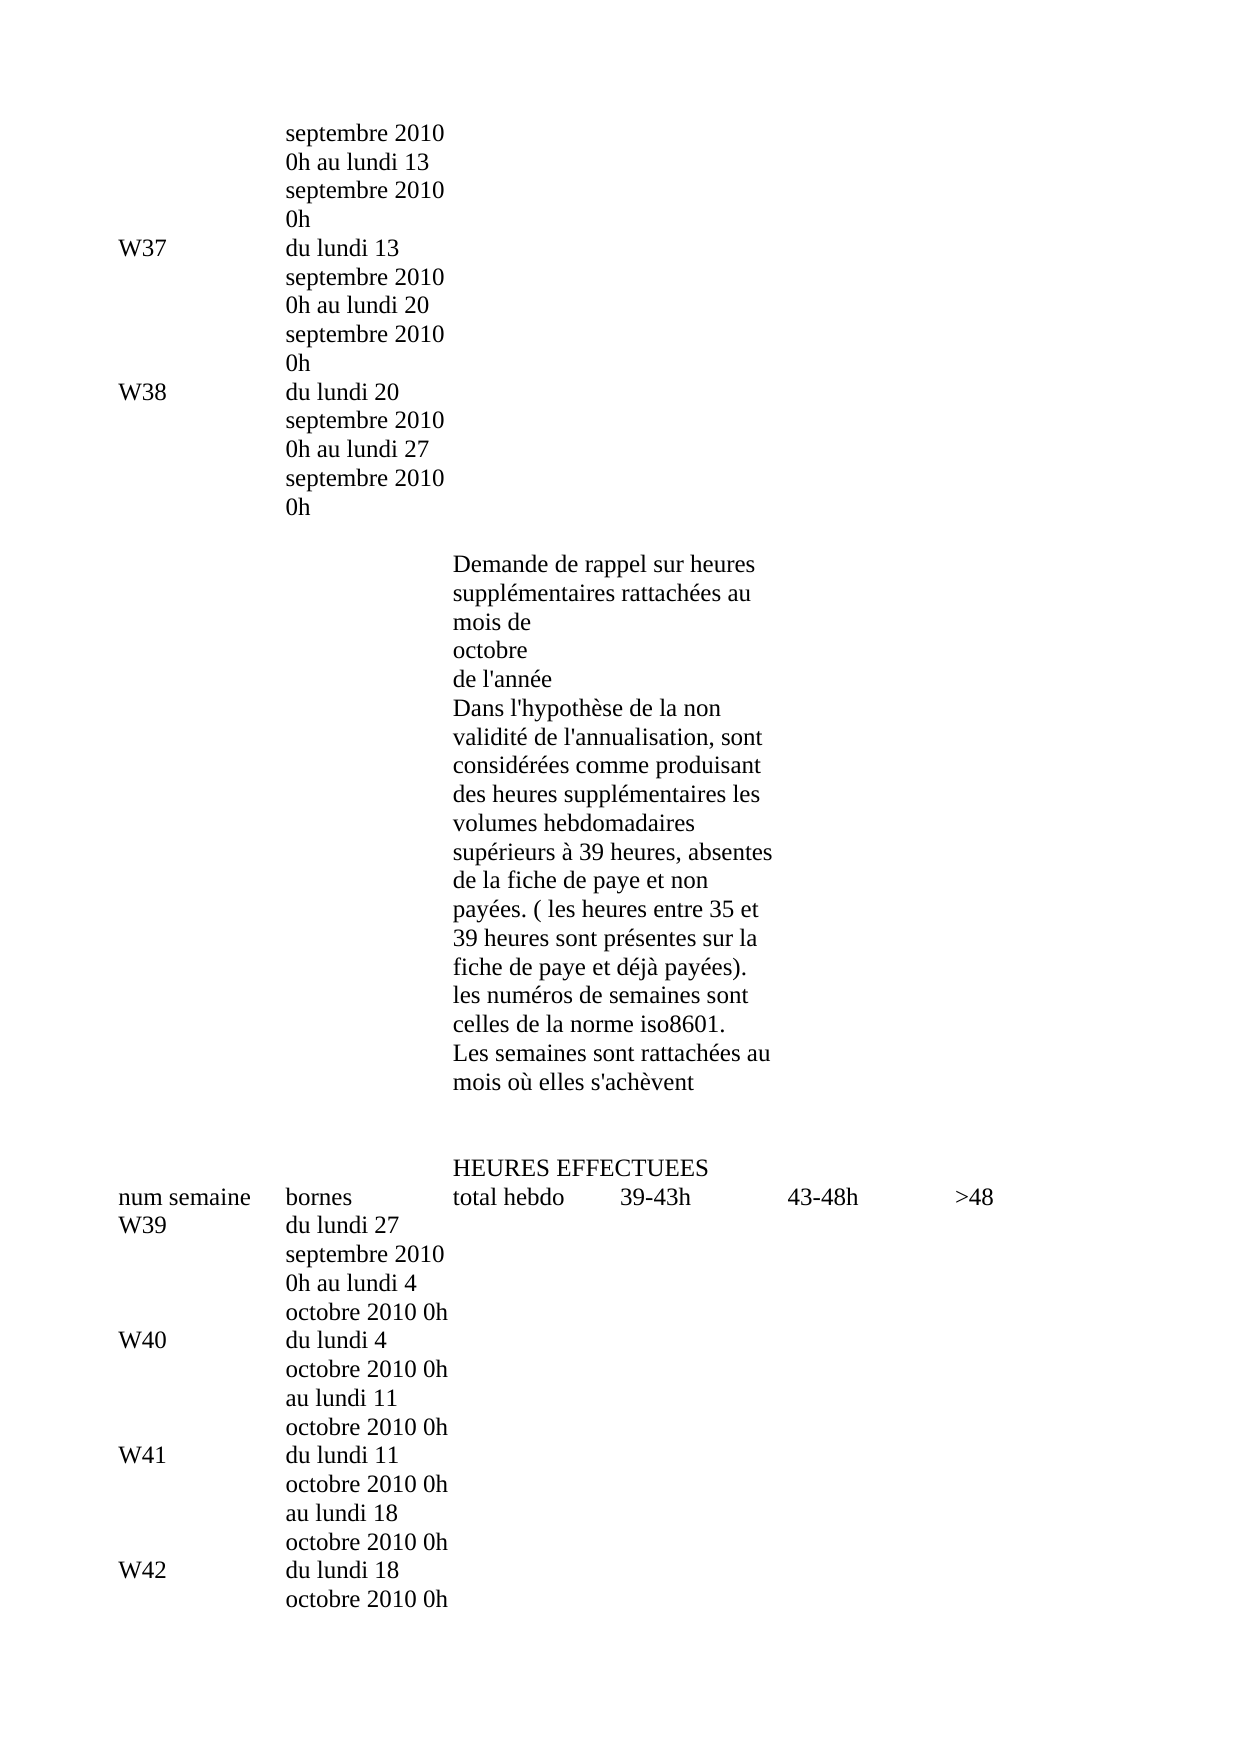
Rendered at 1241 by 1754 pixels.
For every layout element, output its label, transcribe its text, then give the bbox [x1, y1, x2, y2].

table_cell les numéros de semaines sont celles de la norme iso8601. [453, 981, 787, 1038]
table_header [453, 118, 620, 233]
table_header du lundi 18 octobre 2010 0h [285, 1556, 453, 1613]
table_header W41 [118, 1441, 285, 1556]
table_header septembre 2010 0h au lundi 13 septembre 2010 0h [285, 118, 453, 233]
table_header [620, 1211, 787, 1326]
table_header [788, 1441, 955, 1556]
table_header du lundi 27 septembre 2010 0h au lundi 4 octobre 2010 0h [285, 1211, 453, 1326]
table_header W37 [118, 233, 285, 377]
table_header du lundi 11 octobre 2010 0h au lundi 18 octobre 2010 0h [285, 1441, 453, 1556]
table_header [620, 118, 787, 233]
table_header [453, 233, 620, 377]
table_header [453, 1556, 620, 1613]
table_cell [788, 636, 1122, 664]
table_header [453, 1326, 620, 1441]
table_cell [118, 664, 453, 693]
table_header du lundi 20 septembre 2010 0h au lundi 27 septembre 2010 0h [285, 377, 453, 521]
table_header W38 [118, 377, 285, 521]
table_header [453, 1441, 620, 1556]
table_header [453, 377, 620, 521]
table_header [788, 1326, 955, 1441]
table_header HEURES EFFECTUEES [453, 1153, 787, 1182]
table_cell [788, 981, 1122, 1038]
table_cell Dans l'hypothèse de la non validité de l'annualisation, sont considérées comme produisant des heures supplémentaires les volumes hebdomadaires supérieurs à 39 heures, absentes de la fiche de paye et non payées. ( les heures entre 35 et 39 heures sont présentes sur la fiche de paye et déjà payées). [453, 693, 787, 981]
table_header W42 [118, 1556, 285, 1613]
table_header Demande de rappel sur heures supplémentaires rattachées au mois de [453, 549, 787, 636]
table_header [788, 233, 955, 377]
table_cell [788, 664, 1122, 693]
table_header >48 [955, 1182, 1122, 1211]
table_header [620, 1556, 787, 1613]
table_header du lundi 13 septembre 2010 0h au lundi 20 septembre 2010 0h [285, 233, 453, 377]
table_header total hebdo [453, 1182, 620, 1211]
table_header [620, 377, 787, 521]
table_header [118, 1153, 453, 1182]
table_header [118, 549, 453, 636]
table_cell [118, 981, 453, 1038]
table_cell [118, 693, 453, 981]
table_header [788, 1556, 955, 1613]
table_header [453, 1211, 620, 1326]
table_cell Les semaines sont rattachées au mois où elles s'achèvent [453, 1038, 787, 1096]
table_header [788, 1211, 955, 1326]
table_header [788, 549, 1122, 636]
table_cell octobre [453, 636, 787, 664]
table_header [620, 1441, 787, 1556]
table_header [118, 118, 285, 233]
table_header [788, 1153, 1122, 1182]
table_header [788, 118, 955, 233]
table_header W40 [118, 1326, 285, 1441]
table_header W39 [118, 1211, 285, 1326]
table_cell [118, 1038, 453, 1096]
table_cell [788, 693, 1122, 981]
table_header [620, 233, 787, 377]
table_header 43-48h [788, 1182, 955, 1211]
table_header [788, 377, 955, 521]
table_cell [118, 636, 453, 664]
table_header bornes [285, 1182, 453, 1211]
table_cell [788, 1038, 1122, 1096]
table_header [620, 1326, 787, 1441]
table_header du lundi 4 octobre 2010 0h au lundi 11 octobre 2010 0h [285, 1326, 453, 1441]
table_header 39-43h [620, 1182, 787, 1211]
table_header num semaine [118, 1182, 285, 1211]
table_cell de l'année [453, 664, 787, 693]
